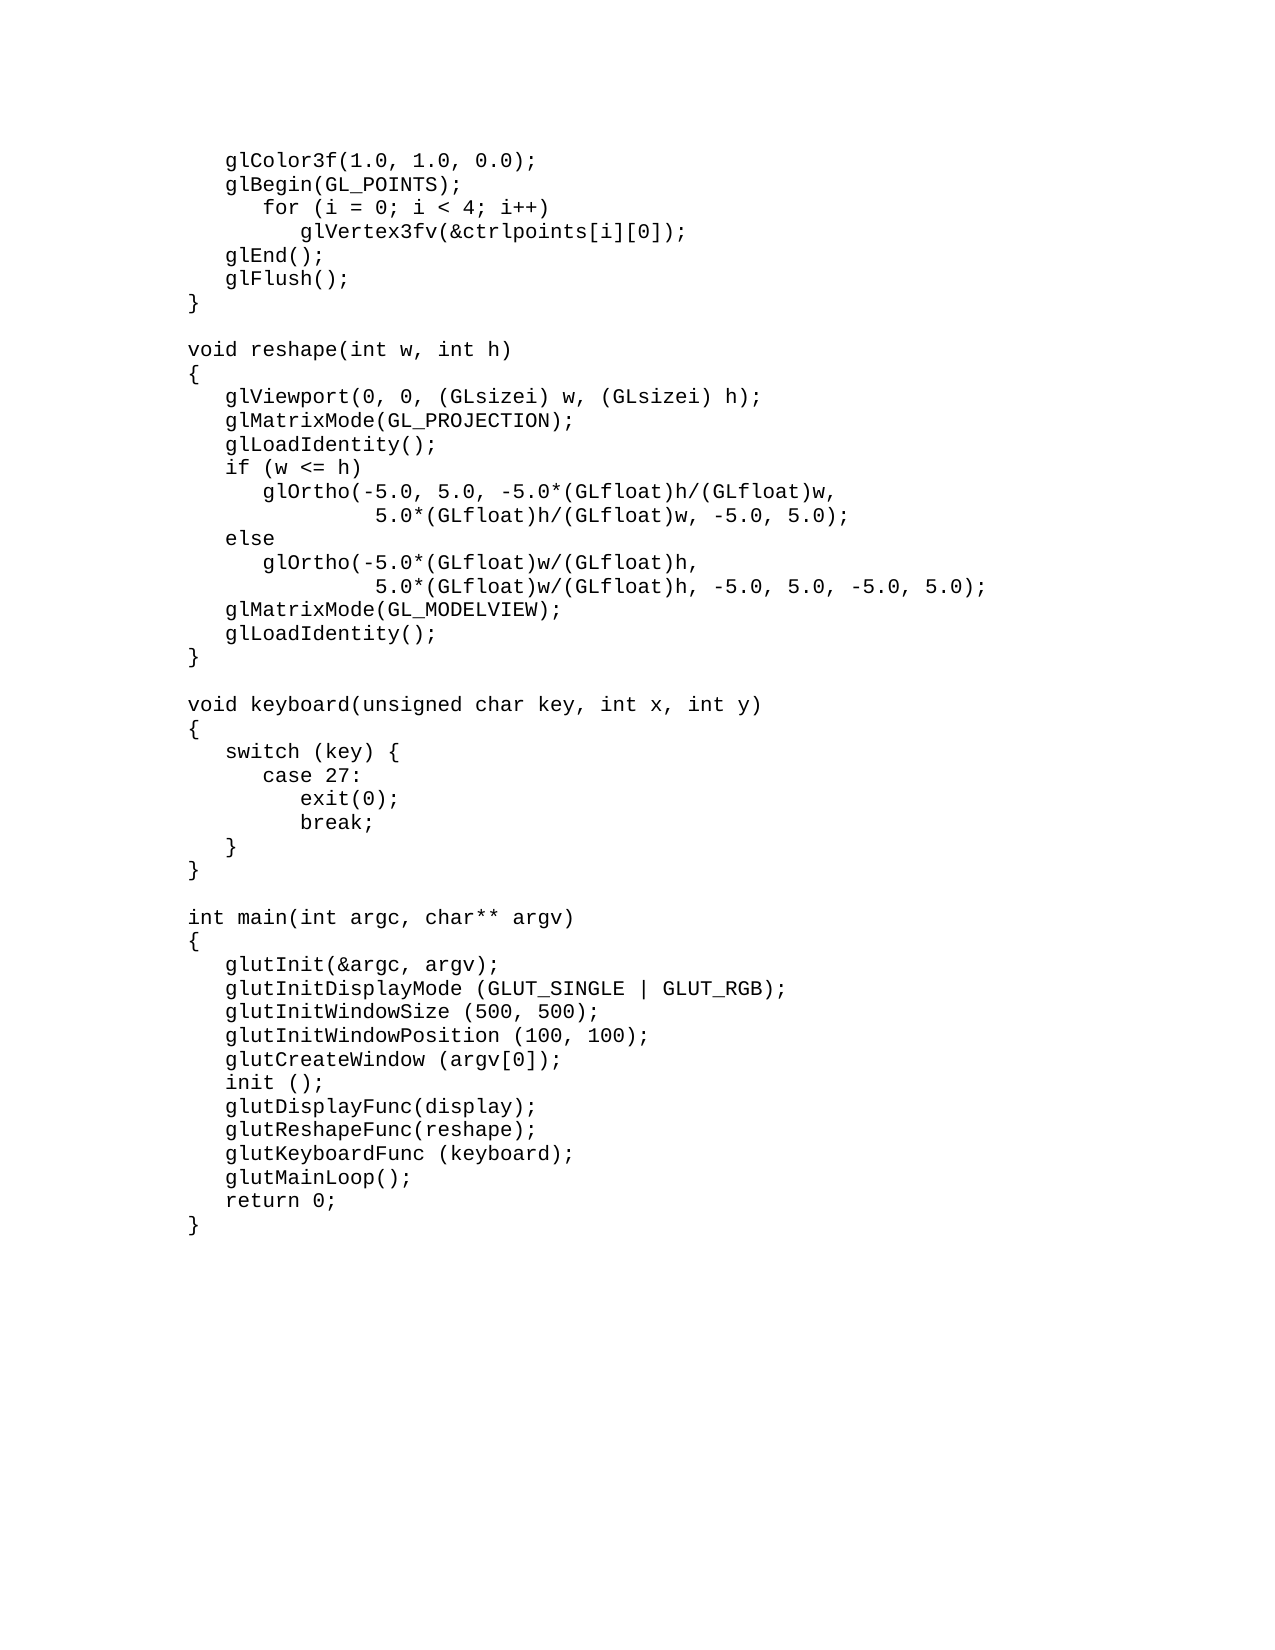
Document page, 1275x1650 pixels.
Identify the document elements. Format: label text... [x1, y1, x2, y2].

text } [187, 836, 1087, 859]
text 5.0*(GLfloat)w/(GLfloat)h, -5.0, 5.0, -5.0, 5.0); [187, 576, 1087, 599]
text glOrtho(-5.0*(GLfloat)w/(GLfloat)h, [187, 552, 1087, 576]
text } [187, 292, 1087, 316]
text 5.0*(GLfloat)h/(GLfloat)w, -5.0, 5.0); [187, 505, 1087, 528]
text glFlush(); [187, 268, 1087, 292]
text glutDisplayFunc(display); [187, 1096, 1087, 1119]
text switch (key) { [187, 741, 1087, 765]
text glViewport(0, 0, (GLsizei) w, (GLsizei) h); [187, 386, 1087, 410]
text glutInitDisplayMode (GLUT_SINGLE | GLUT_RGB); [187, 978, 1087, 1001]
text glutInit(&argc, argv); [187, 954, 1087, 978]
text for (i = 0; i < 4; i++) [187, 197, 1087, 221]
text glBegin(GL_POINTS); [187, 174, 1087, 197]
text glutKeyboardFunc (keyboard); [187, 1143, 1087, 1167]
text glutReshapeFunc(reshape); [187, 1119, 1087, 1143]
text glLoadIdentity(); [187, 434, 1087, 457]
text void reshape(int w, int h) [187, 339, 1087, 363]
text } [187, 1214, 1087, 1238]
text } [187, 647, 1087, 670]
text glColor3f(1.0, 1.0, 0.0); [187, 150, 1087, 174]
text glutCreateWindow (argv[0]); [187, 1048, 1087, 1072]
text { [187, 717, 1087, 741]
text glMatrixMode(GL_MODELVIEW); [187, 599, 1087, 623]
text break; [187, 812, 1087, 836]
text } [187, 859, 1087, 883]
text glutInitWindowSize (500, 500); [187, 1001, 1087, 1025]
text glVertex3fv(&ctrlpoints[i][0]); [187, 221, 1087, 244]
text glEnd(); [187, 244, 1087, 268]
text int main(int argc, char** argv) [187, 907, 1087, 930]
text glLoadIdentity(); [187, 623, 1087, 647]
text glutInitWindowPosition (100, 100); [187, 1025, 1087, 1048]
text glOrtho(-5.0, 5.0, -5.0*(GLfloat)h/(GLfloat)w, [187, 481, 1087, 505]
text if (w <= h) [187, 457, 1087, 481]
text { [187, 930, 1087, 954]
text glMatrixMode(GL_PROJECTION); [187, 410, 1087, 434]
text else [187, 528, 1087, 552]
text void keyboard(unsigned char key, int x, int y) [187, 694, 1087, 717]
text { [187, 363, 1087, 386]
text case 27: [187, 765, 1087, 788]
text exit(0); [187, 788, 1087, 812]
text return 0; [187, 1190, 1087, 1214]
text glutMainLoop(); [187, 1167, 1087, 1190]
text init (); [187, 1072, 1087, 1096]
